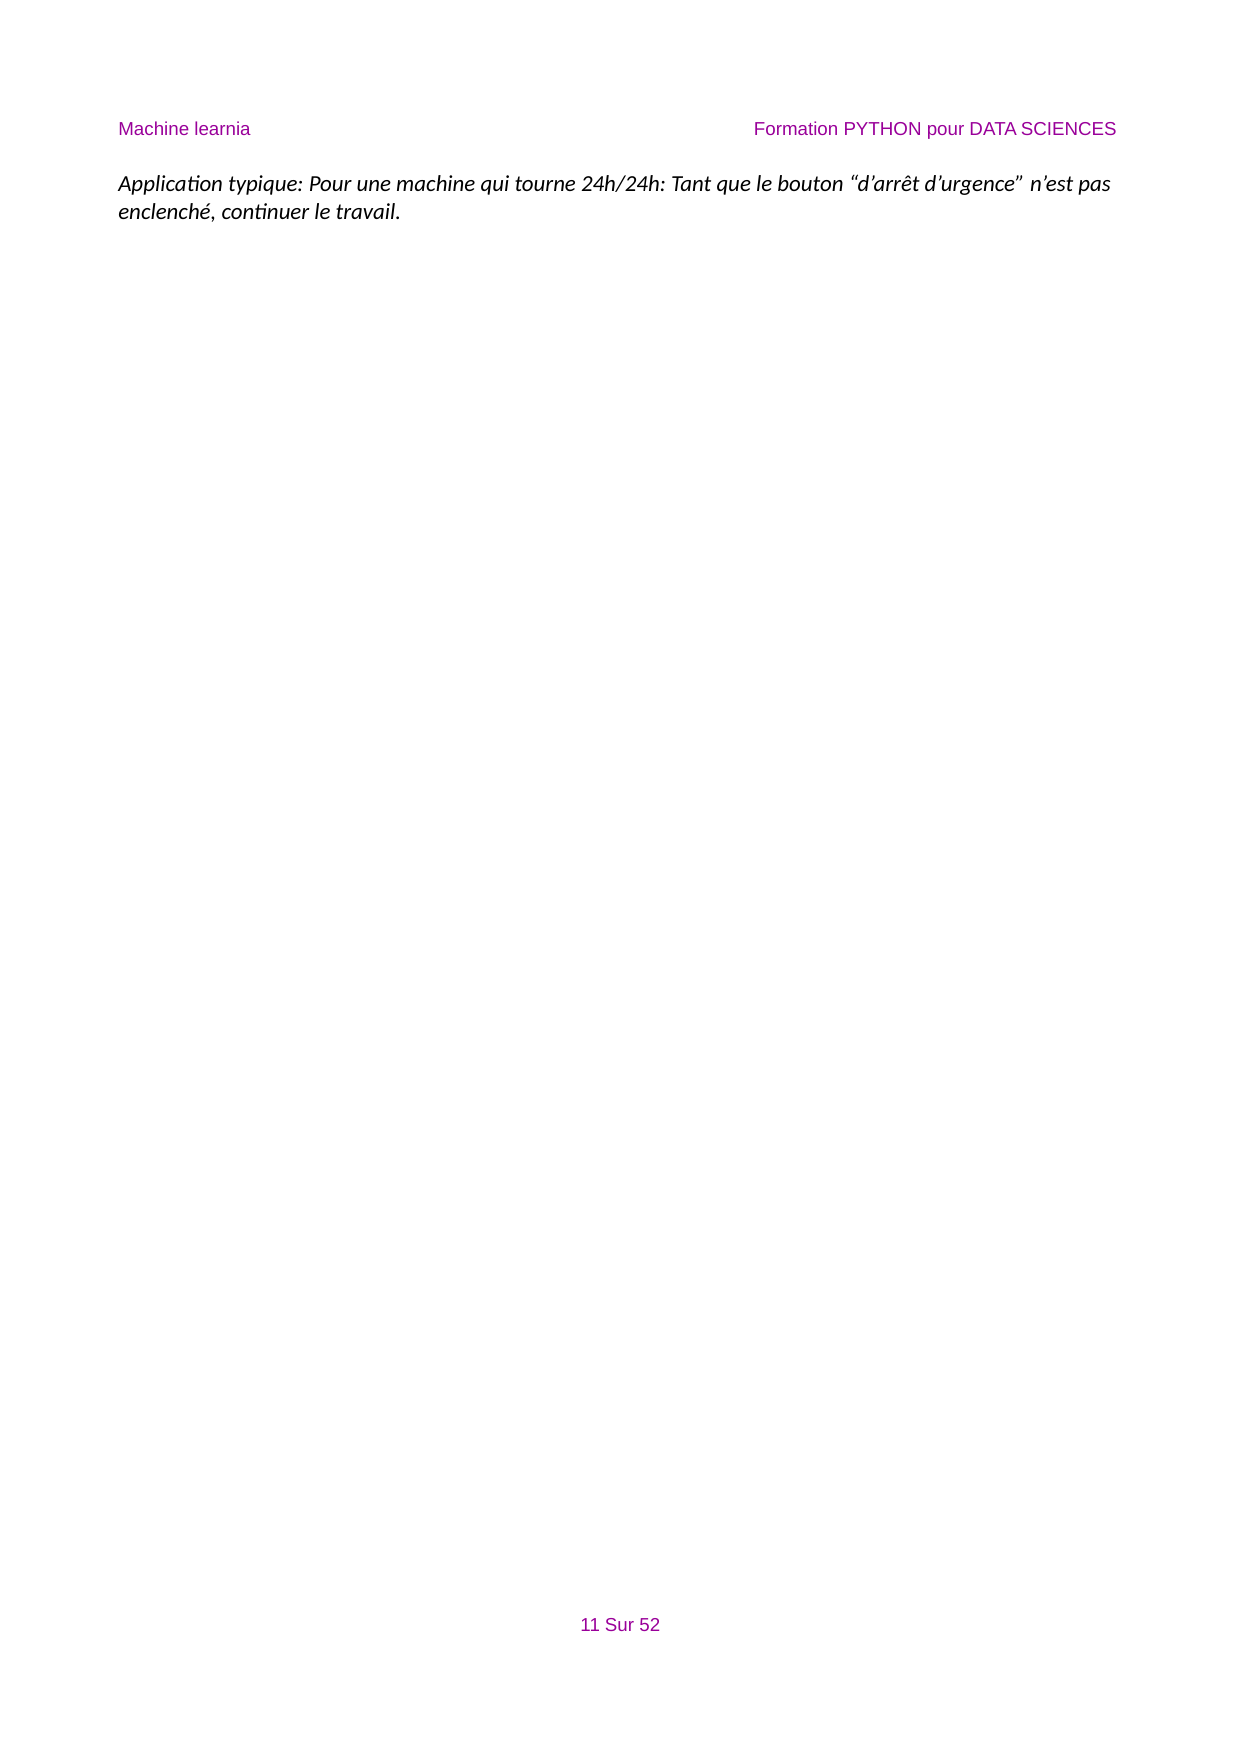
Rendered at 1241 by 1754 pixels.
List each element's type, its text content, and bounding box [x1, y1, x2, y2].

text Application typique: Pour une machine qui tourne 24h/24h: Tant que le bouton “d’arrêt d’urgence” n’est pas enclenché, continuer le travail. [118, 169, 1122, 225]
